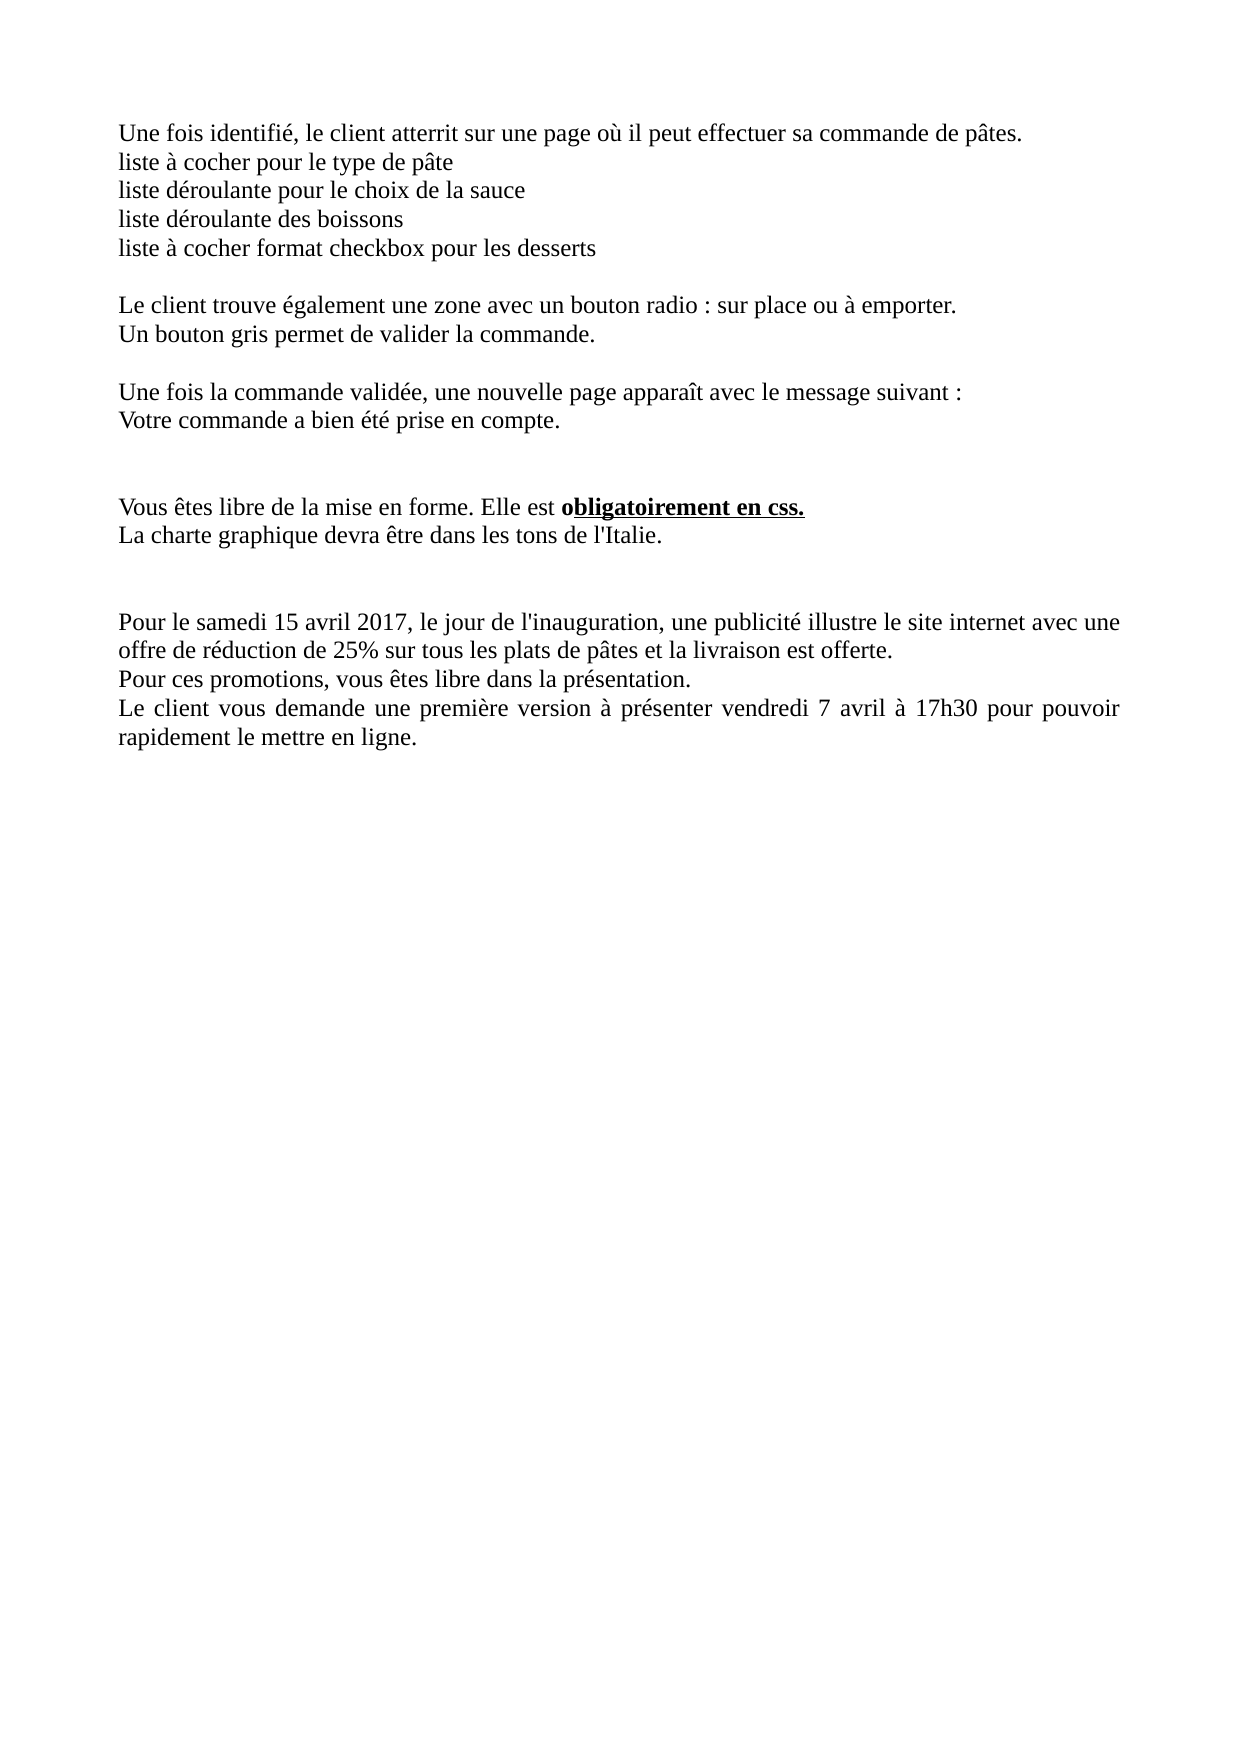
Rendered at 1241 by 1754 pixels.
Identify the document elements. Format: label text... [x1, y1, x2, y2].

text liste déroulante pour le choix de la sauce [118, 176, 1122, 204]
text liste déroulante des boissons [118, 204, 1122, 233]
text Une fois la commande validée, une nouvelle page apparaît avec le message suivant : [118, 377, 1122, 406]
text Le client trouve également une zone avec un bouton radio : sur place ou à emporter. [118, 291, 1122, 319]
text Vous êtes libre de la mise en forme. Elle est obligatoirement en css. [118, 492, 1122, 521]
text La charte graphique devra être dans les tons de l'Italie. [118, 521, 1122, 549]
text liste à cocher format checkbox pour les desserts [118, 233, 1122, 262]
text Votre commande a bien été prise en compte. [118, 406, 1122, 434]
text Un bouton gris permet de valider la commande. [118, 319, 1122, 348]
text Pour ces promotions, vous êtes libre dans la présentation. [118, 664, 1122, 693]
text Le client vous demande une première version à présenter vendredi 7 avril à 17h30 pour pouvoir rapidement le mettre en ligne. [118, 693, 1122, 751]
text liste à cocher pour le type de pâte [118, 147, 1122, 176]
text Une fois identifié, le client atterrit sur une page où il peut effectuer sa commande de pâtes. [118, 118, 1122, 147]
text Pour le samedi 15 avril 2017, le jour de l'inauguration, une publicité illustre le site internet avec une offre de réduction de 25% sur tous les plats de pâtes et la livraison est offerte. [118, 607, 1122, 664]
